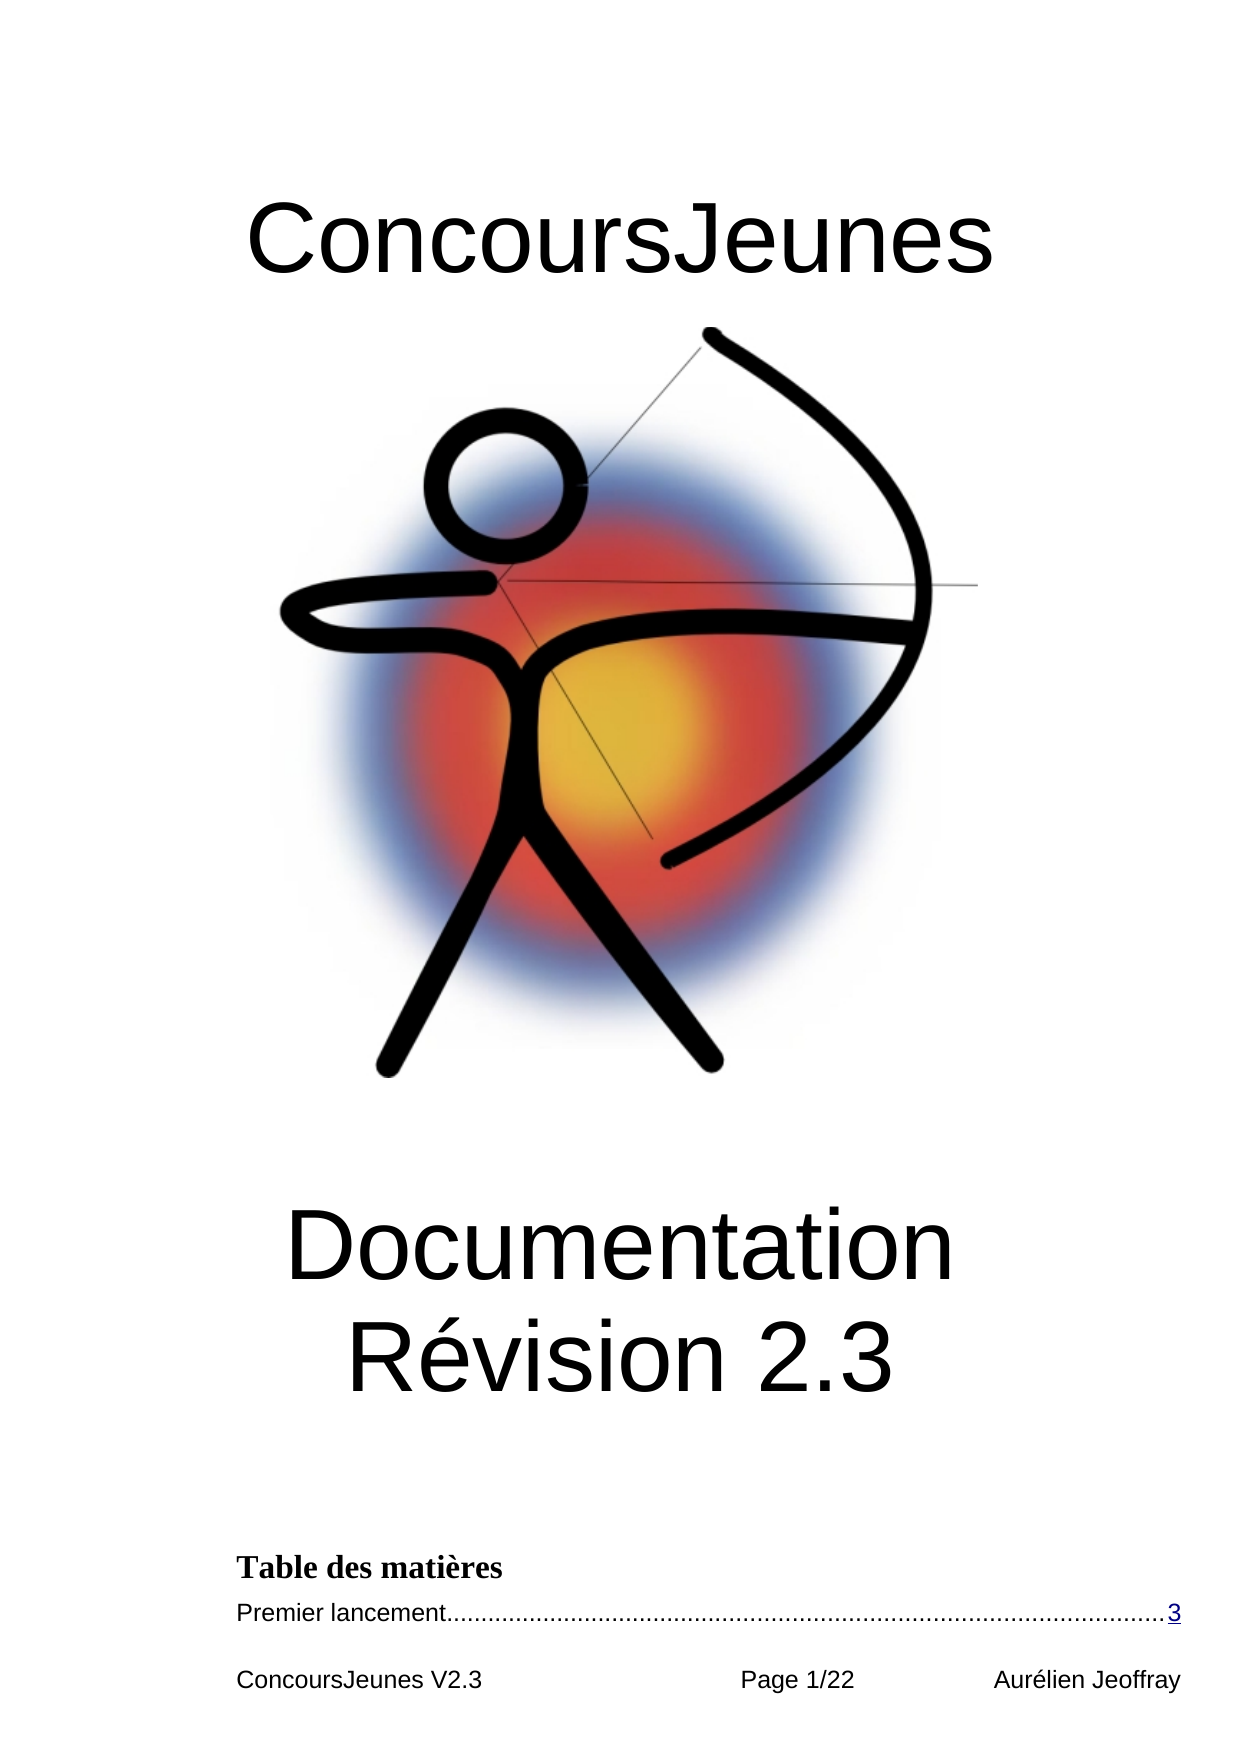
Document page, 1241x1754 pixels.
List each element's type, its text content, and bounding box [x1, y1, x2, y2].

subtitle Table des matières [236, 1549, 1181, 1586]
text Documentation [59, 1189, 1181, 1301]
text Révision 2.3 [59, 1301, 1181, 1412]
picture [262, 327, 978, 1078]
text ConcoursJeunes [59, 182, 1181, 294]
text Premier lancement 3 [236, 1599, 1181, 1627]
